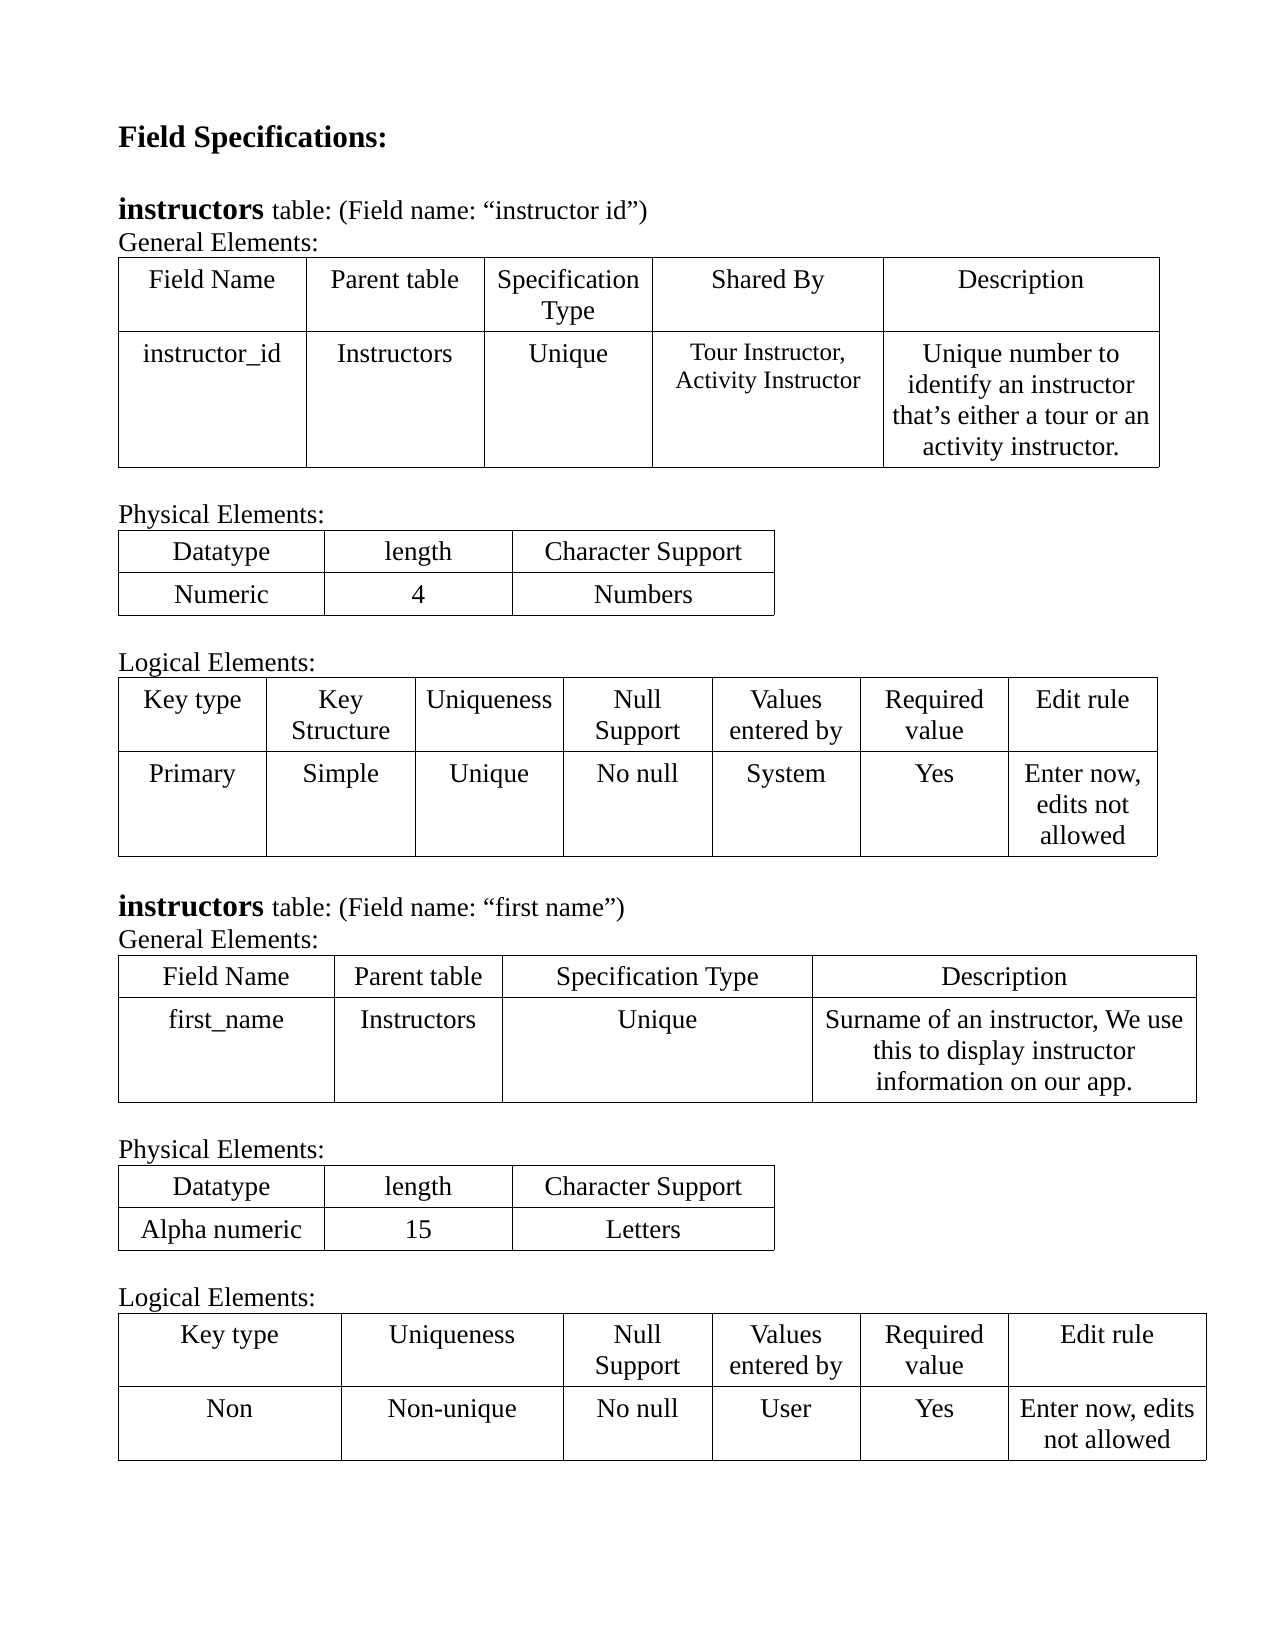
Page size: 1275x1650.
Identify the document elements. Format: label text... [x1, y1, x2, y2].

table_header Values entered by [713, 1314, 860, 1386]
table_cell Letters [513, 1208, 774, 1250]
table_cell Enter now, edits not allowed [1009, 1387, 1206, 1460]
text Physical Elements: [118, 498, 1157, 529]
text instructors table: (Field name: “instructor id”) [118, 190, 1157, 226]
table_header Parent table [335, 956, 502, 997]
table_cell Simple [267, 752, 415, 856]
table_header Field Name [119, 258, 306, 331]
table_cell Numbers [513, 573, 774, 615]
table_cell Unique [485, 332, 652, 467]
table_header length [325, 1166, 512, 1207]
table_header Required value [861, 678, 1008, 751]
text Physical Elements: [118, 1133, 1157, 1164]
table_header Description [884, 258, 1159, 331]
text Logical Elements: [118, 646, 1157, 677]
table_header Specification Type [485, 258, 652, 331]
table_cell Yes [861, 752, 1008, 856]
table_header Null Support [564, 678, 712, 751]
table_header Null Support [564, 1314, 712, 1386]
table_cell 4 [325, 573, 512, 615]
table_cell Numeric [119, 573, 324, 615]
table_cell Alpha numeric [119, 1208, 324, 1250]
table_cell 15 [325, 1208, 512, 1250]
table_header Description [813, 956, 1196, 997]
table_header Uniqueness [342, 1314, 563, 1386]
table_cell Instructors [335, 998, 502, 1102]
table_header Uniqueness [416, 678, 563, 751]
table_header Edit rule [1009, 1314, 1206, 1386]
table_cell No null [564, 752, 712, 856]
table_cell Yes [861, 1387, 1008, 1460]
table_header length [325, 531, 512, 572]
table_header Key type [119, 1314, 341, 1386]
table_header Datatype [119, 531, 324, 572]
table_cell System [713, 752, 860, 856]
table_header Edit rule [1009, 678, 1157, 751]
table_cell Non-unique [342, 1387, 563, 1460]
table_cell Non [119, 1387, 341, 1460]
table_cell No null [564, 1387, 712, 1460]
table_cell instructor_id [119, 332, 306, 467]
text General Elements: [118, 226, 1157, 257]
table_header Character Support [513, 1166, 774, 1207]
text Field Specifications: [118, 118, 1157, 154]
table_header Key Structure [267, 678, 415, 751]
table_header Character Support [513, 531, 774, 572]
table_header Field Name [119, 956, 334, 997]
table_cell Instructors [307, 332, 484, 467]
table_cell Surname of an instructor, We use this to display instructor information on our app. [813, 998, 1196, 1102]
table_cell Unique [503, 998, 812, 1102]
text General Elements: [118, 923, 1157, 954]
table_header Specification Type [503, 956, 812, 997]
table_cell Unique number to identify an instructor that’s either a tour or an activity instructor. [884, 332, 1159, 467]
table_header Values entered by [713, 678, 860, 751]
table_cell User [713, 1387, 860, 1460]
table_cell Unique [416, 752, 563, 856]
table_cell Tour Instructor, Activity Instructor [653, 332, 883, 467]
table_header Parent table [307, 258, 484, 331]
text Logical Elements: [118, 1281, 1157, 1312]
table_cell Enter now, edits not allowed [1009, 752, 1157, 856]
text instructors table: (Field name: “first name”) [118, 887, 1157, 923]
table_cell first_name [119, 998, 334, 1102]
table_header Datatype [119, 1166, 324, 1207]
table_header Key type [119, 678, 266, 751]
table_cell Primary [119, 752, 266, 856]
table_header Required value [861, 1314, 1008, 1386]
table_header Shared By [653, 258, 883, 331]
